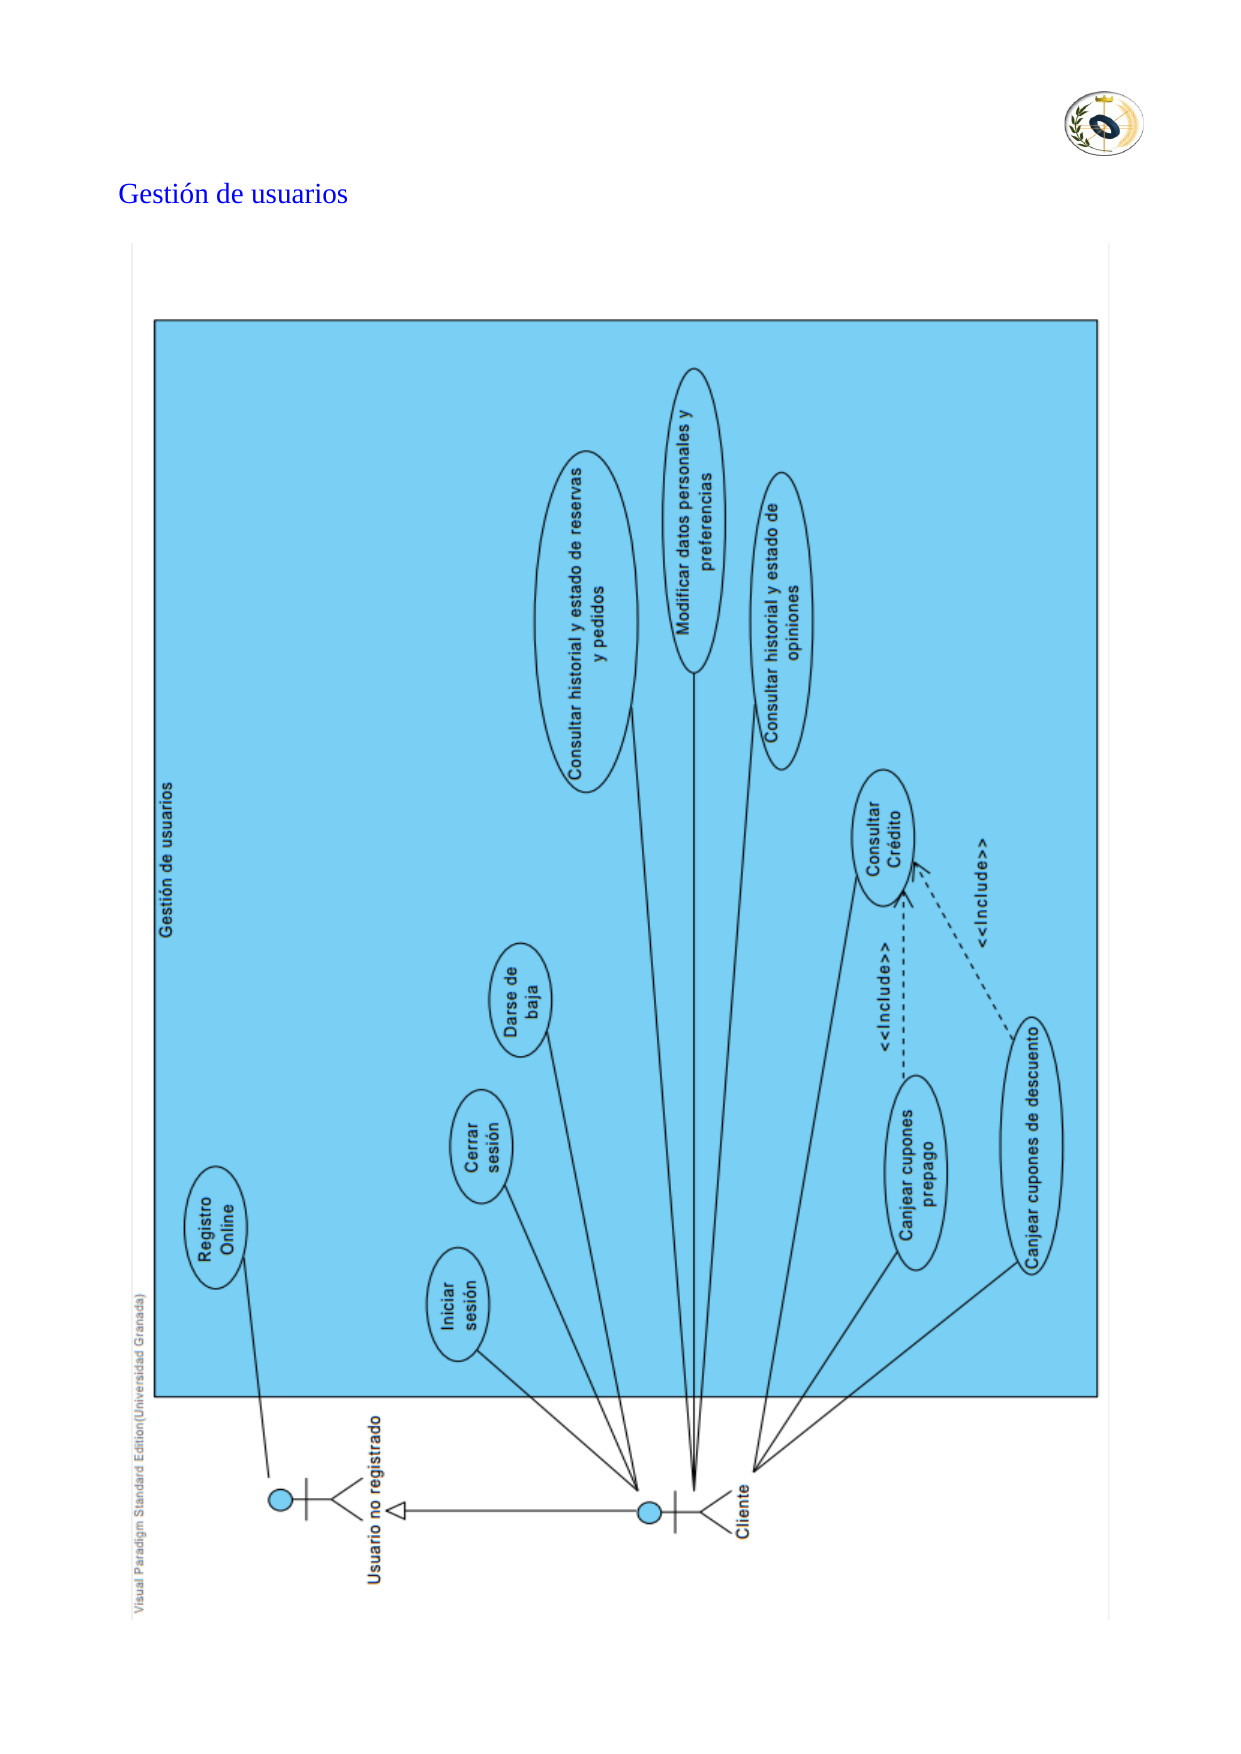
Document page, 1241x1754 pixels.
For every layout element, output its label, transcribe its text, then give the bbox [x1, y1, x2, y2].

picture [131, 243, 1110, 1620]
text Gestión de usuarios [118, 176, 1122, 210]
picture [1064, 91, 1144, 156]
